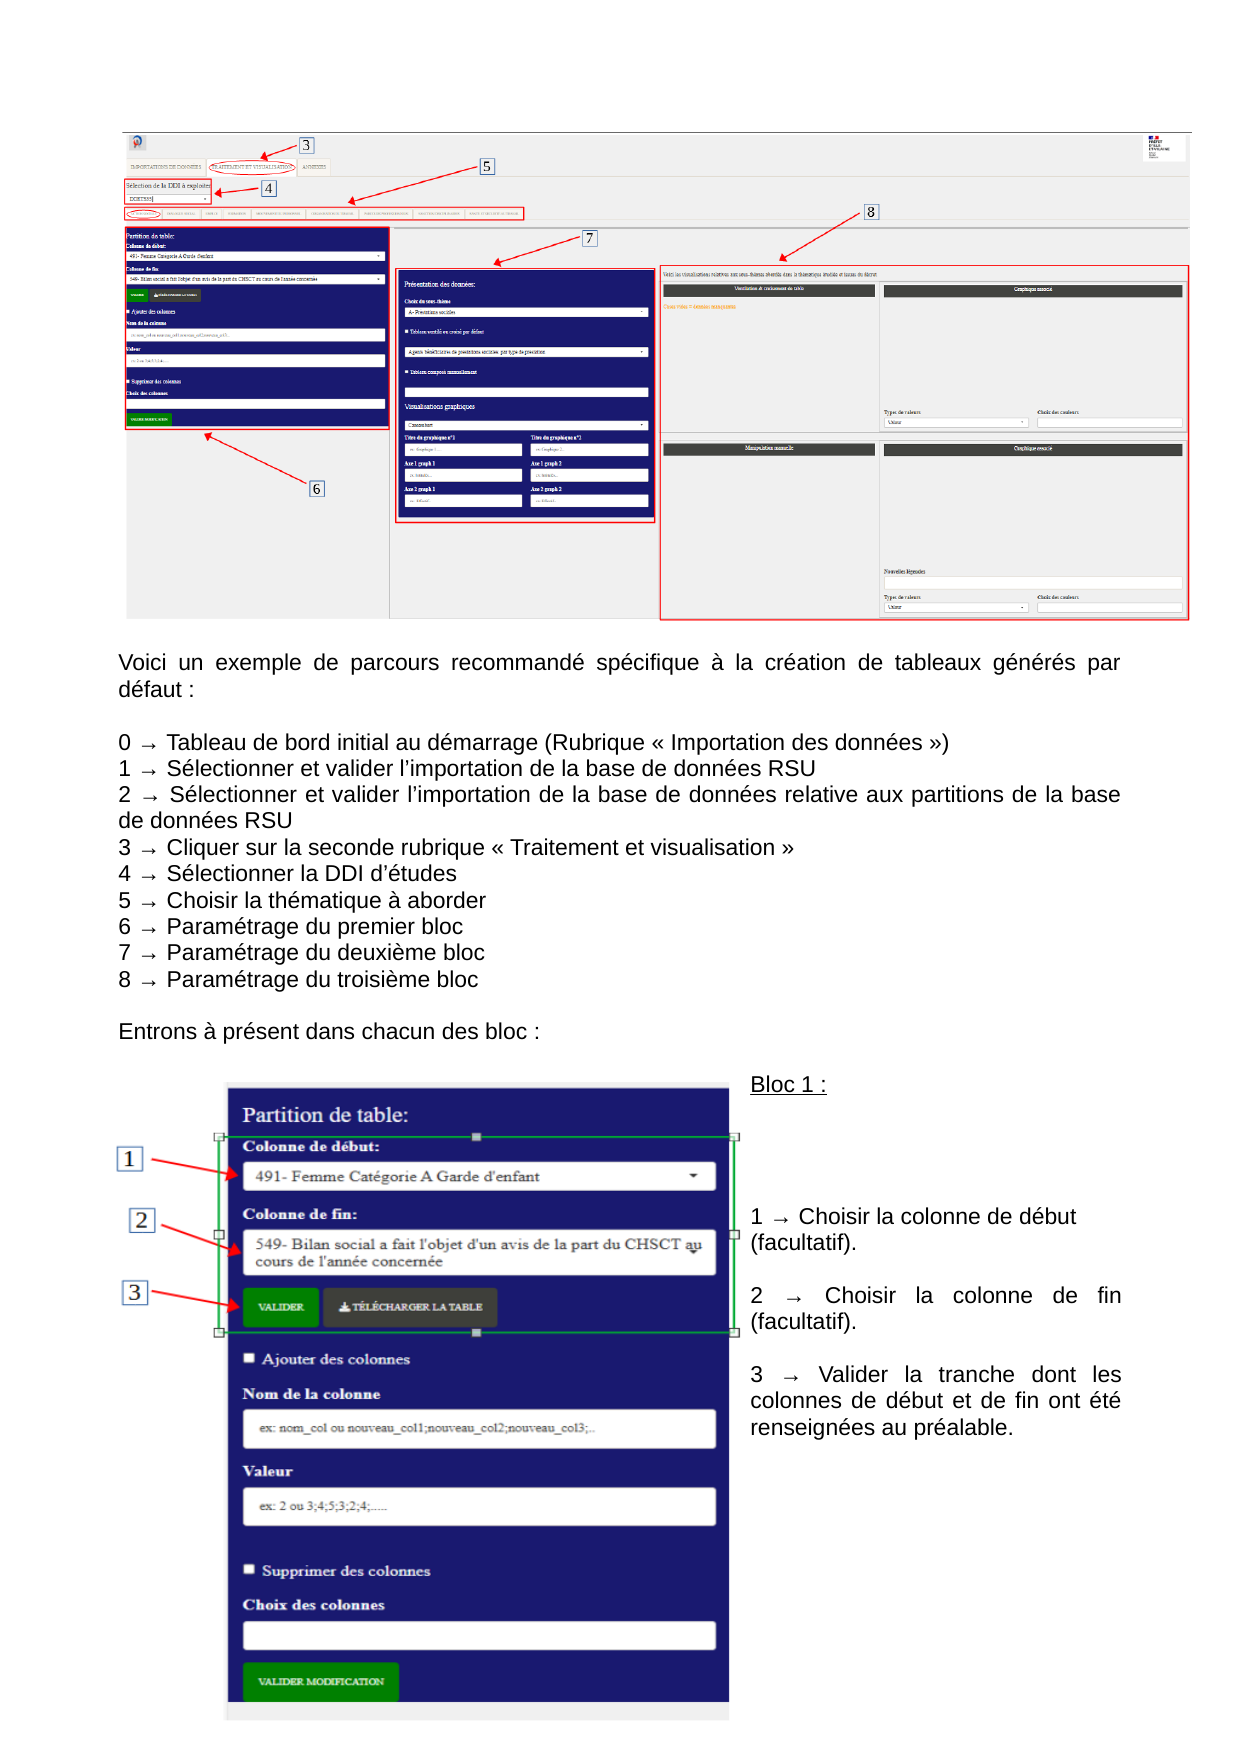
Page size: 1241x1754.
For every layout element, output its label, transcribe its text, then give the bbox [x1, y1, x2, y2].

text Entrons à présent dans chacun des bloc : [118, 1018, 1122, 1045]
text 2 → Sélectionner et valider l’importation de la base de données relative aux partitions de la base de données RSU [118, 781, 1122, 834]
text 6 → Paramétrage du premier bloc [118, 913, 1122, 939]
text 1 → Choisir la colonne de début (facultatif). [751, 1203, 1122, 1256]
text 4 → Sélectionner la DDI d’études [118, 860, 1122, 887]
text 8 → Paramétrage du troisième bloc [118, 966, 1122, 992]
text 0 → Tableau de bord initial au démarrage (Rubrique « Importation des données ») [118, 728, 1122, 755]
text Voici un exemple de parcours recommandé spécifique à la création de tableaux générés par défaut : [118, 649, 1122, 702]
text 7 → Paramétrage du deuxième bloc [118, 939, 1122, 966]
picture [101, 1054, 751, 1729]
text 3 → Valider la tranche dont les colonnes de début et de fin ont été renseignées au préalable. [751, 1361, 1122, 1440]
text 2 → Choisir la colonne de fin (facultatif). [751, 1282, 1122, 1334]
text 3 → Cliquer sur la seconde rubrique « Traitement et visualisation » [118, 834, 1122, 860]
text 5 → Choisir la thématique à aborder [118, 887, 1122, 913]
text 1 → Sélectionner et valider l’importation de la base de données RSU [118, 755, 1122, 781]
text Bloc 1 : [751, 1071, 1122, 1097]
picture [122, 132, 1192, 623]
